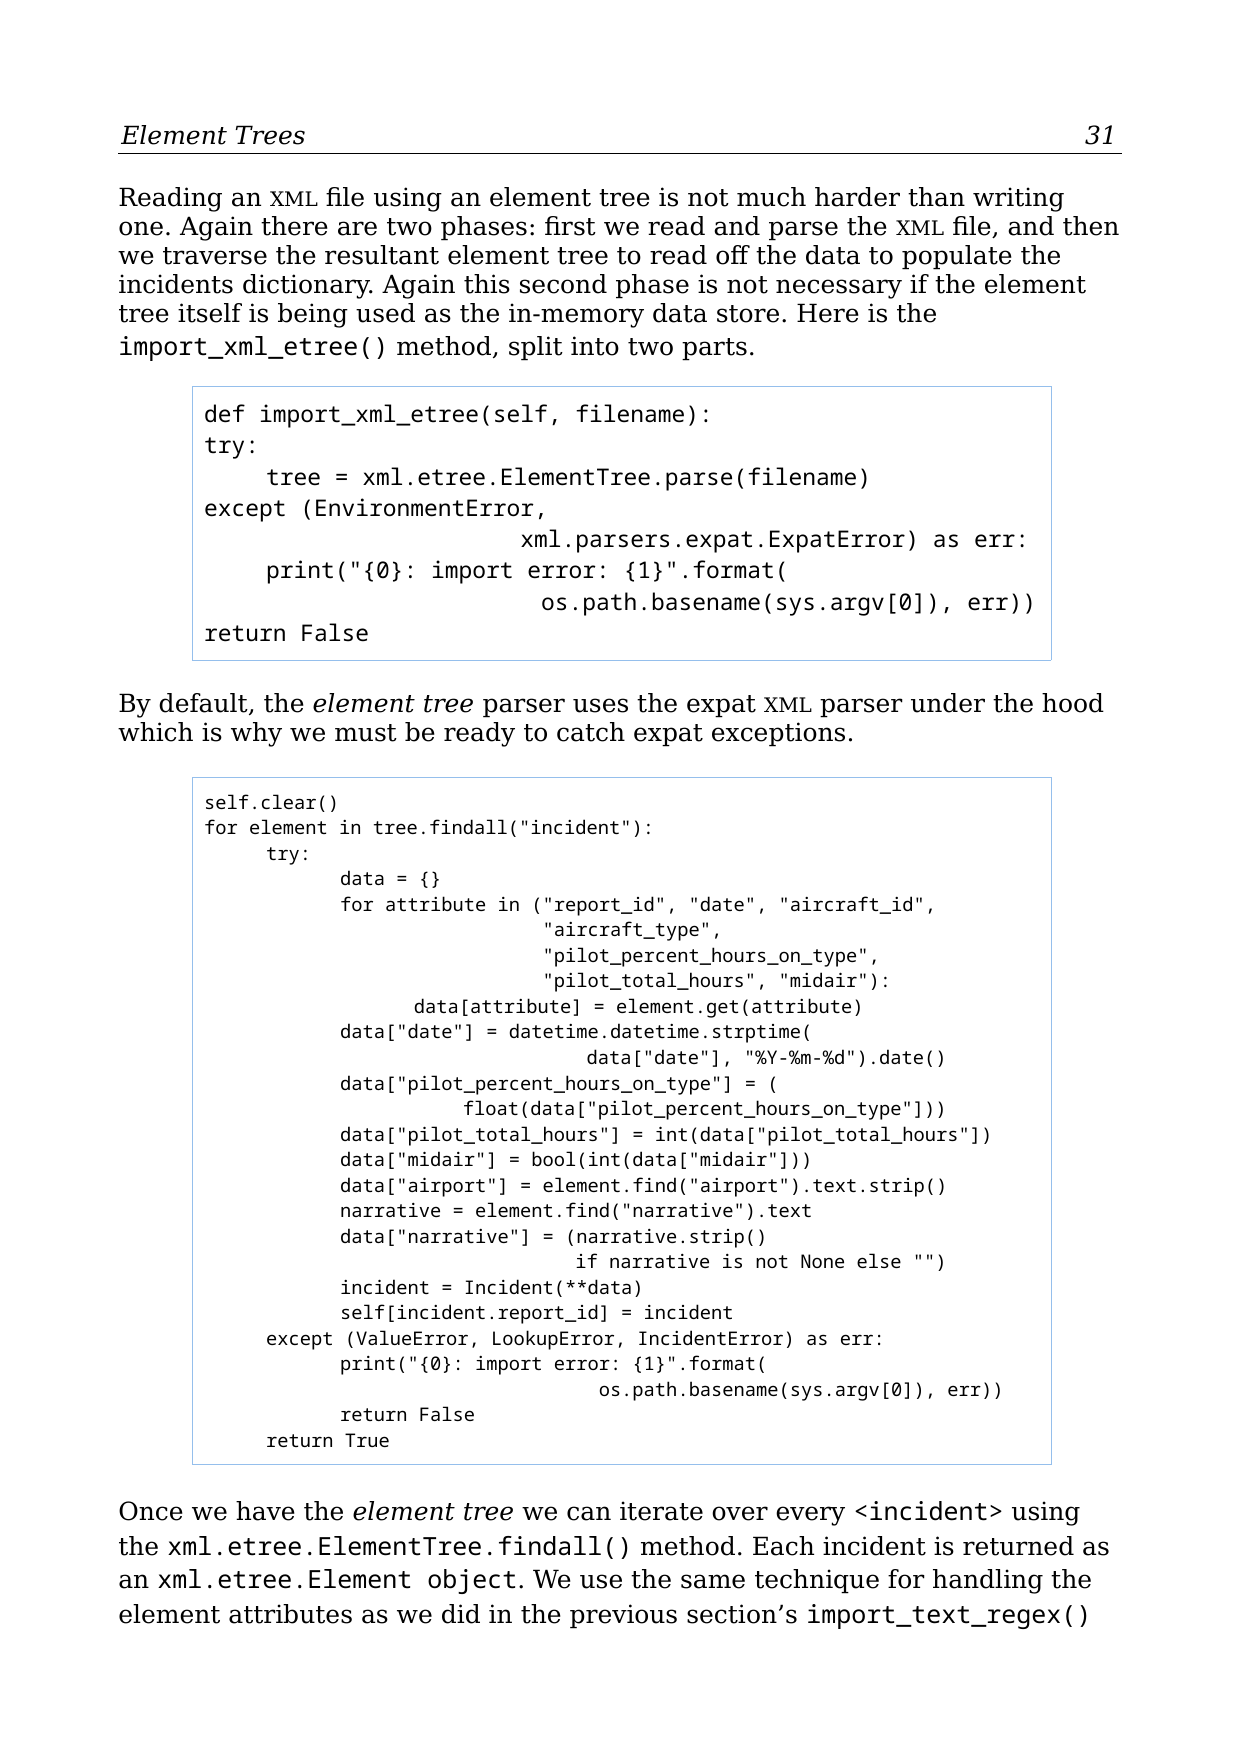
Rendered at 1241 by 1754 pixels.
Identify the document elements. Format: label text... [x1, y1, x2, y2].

text tree = xml.etree.ElementTree.parse(filename) [193, 449, 1051, 480]
text os.path.basename(sys.argv[0]), err)) [193, 574, 1051, 605]
text By default, the element tree parser uses the expat xml parser under the hood which is why we must be ready to catch expat exceptions. [118, 689, 1122, 748]
text return True [193, 1415, 1051, 1464]
text try: [193, 417, 1051, 449]
text "aircraft_type", [193, 905, 1051, 930]
text "pilot_percent_hours_on_type", [193, 930, 1051, 956]
text self.clear() [193, 778, 1051, 803]
text except (EnvironmentError, [193, 480, 1051, 511]
text print("{0}: import error: {1}".format( [193, 542, 1051, 574]
text os.path.basename(sys.argv[0]), err)) [193, 1364, 1051, 1390]
text print("{0}: import error: {1}".format( [193, 1339, 1051, 1364]
text float(data["pilot_percent_hours_on_type"])) [193, 1083, 1051, 1109]
text return False [193, 605, 1051, 660]
text data["date"] = datetime.datetime.strptime( [193, 1007, 1051, 1032]
text data["narrative"] = (narrative.strip() [193, 1211, 1051, 1237]
text for attribute in ("report_id", "date", "aircraft_id", [193, 879, 1051, 905]
text incident = Incident(**data) [193, 1262, 1051, 1288]
text xml.parsers.expat.ExpatError) as err: [193, 511, 1051, 542]
text data["pilot_percent_hours_on_type"] = ( [193, 1058, 1051, 1083]
text narrative = element.find("narrative").text [193, 1186, 1051, 1211]
text data["date"], "%Y-%m-%d").date() [193, 1032, 1051, 1058]
text data = {} [193, 854, 1051, 879]
text data["pilot_total_hours"] = int(data["pilot_total_hours"]) [193, 1109, 1051, 1134]
text return False [193, 1390, 1051, 1415]
text Once we have the element tree we can iterate over every <incident> using the xml.etree.ElementTree.findall() method. Each incident is returned as an xml.etree.Element object. We use the same technique for handling the element attributes as we did in the previous section’s import_text_regex() [118, 1494, 1122, 1630]
text for element in tree.findall("incident"): [193, 803, 1051, 828]
text data[attribute] = element.get(attribute) [193, 981, 1051, 1007]
text except (ValueError, LookupError, IncidentError) as err: [193, 1313, 1051, 1339]
text data["airport"] = element.find("airport").text.strip() [193, 1160, 1051, 1186]
text def import_xml_etree(self, filename): [193, 387, 1051, 417]
text Reading an xml file using an element tree is not much harder than writing one. Again there are two phases: first we read and parse the xml file, and then we traverse the resultant element tree to read off the data to populate the incidents dictionary. Again this second phase is not necessary if the element tree itself is being used as the in-memory data store. Here is the import_xml_etree() method, split into two parts. [118, 183, 1122, 363]
text self[incident.report_id] = incident [193, 1288, 1051, 1313]
text data["midair"] = bool(int(data["midair"])) [193, 1134, 1051, 1160]
text try: [193, 828, 1051, 854]
text if narrative is not None else "") [193, 1237, 1051, 1262]
text "pilot_total_hours", "midair"): [193, 956, 1051, 981]
